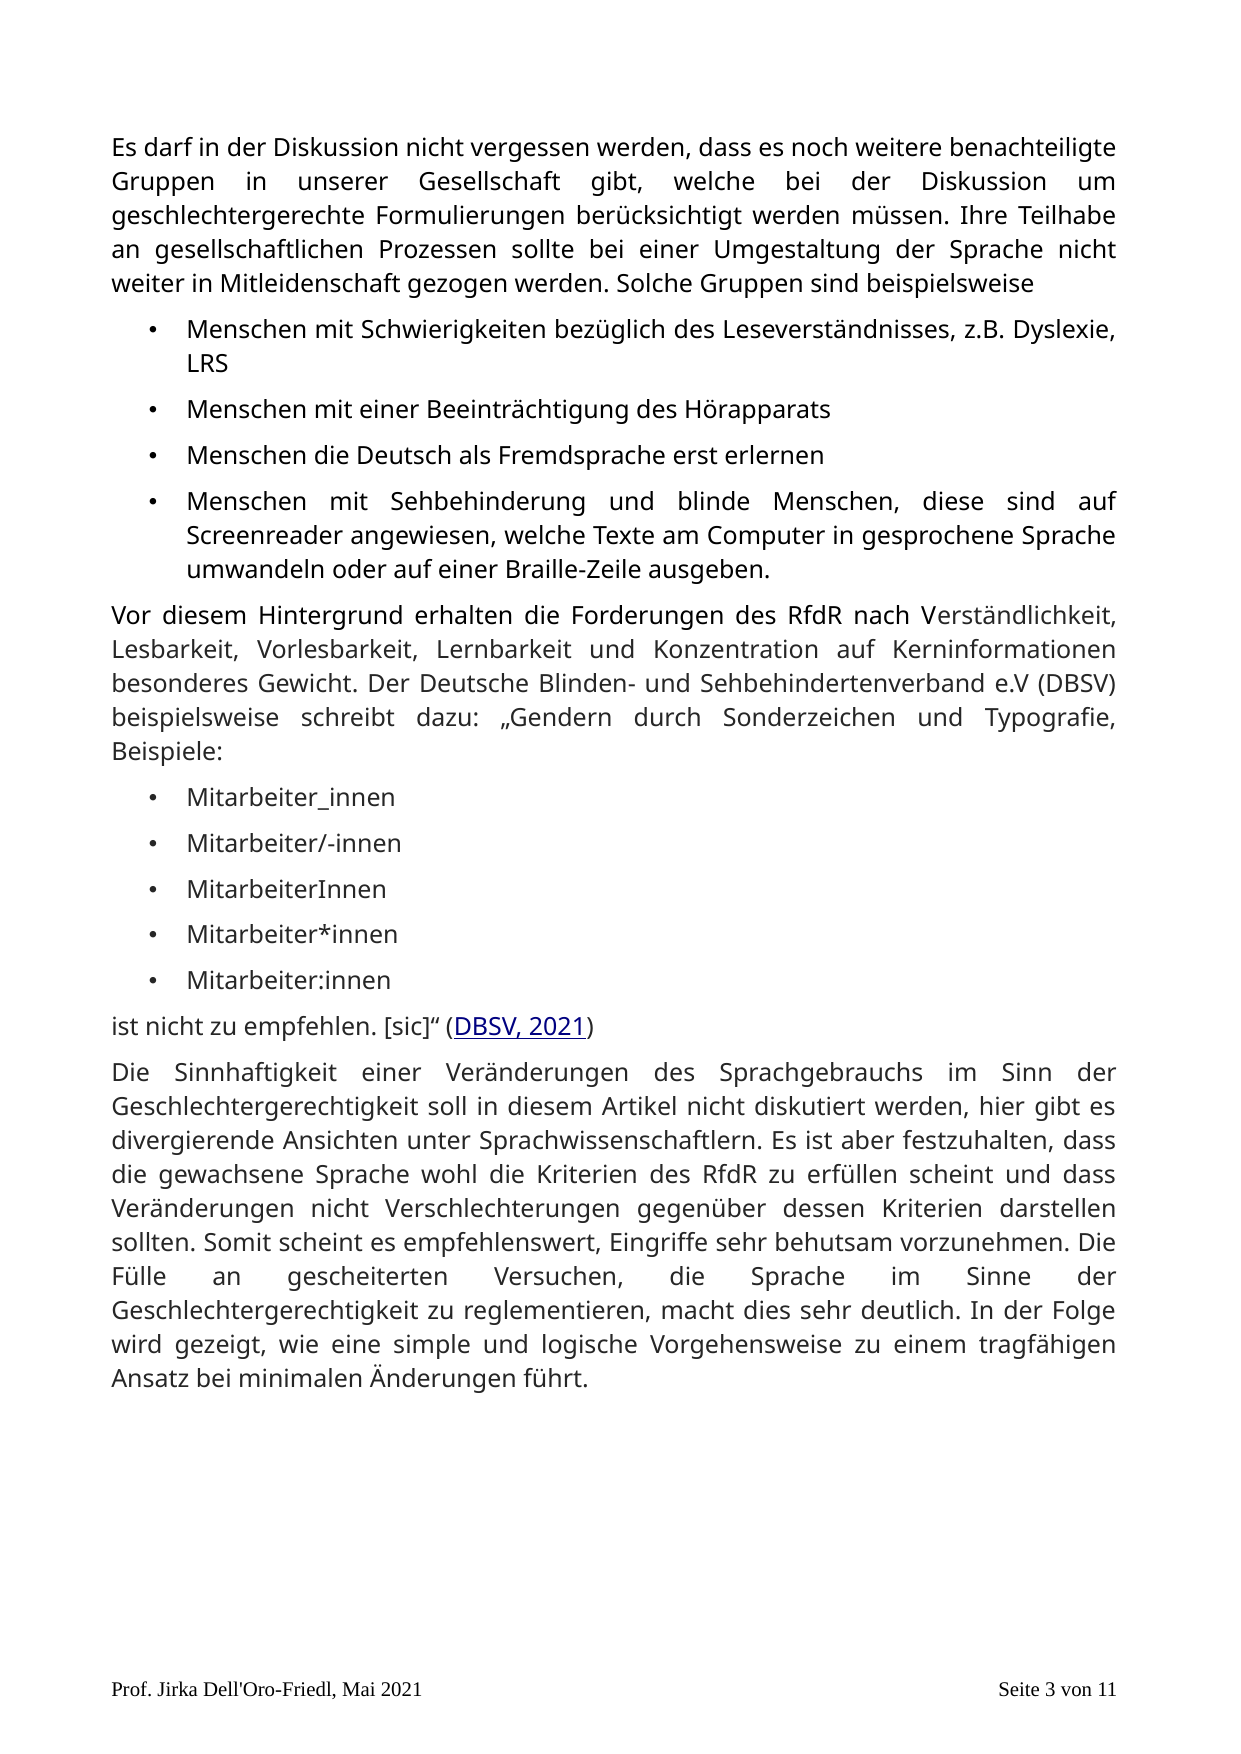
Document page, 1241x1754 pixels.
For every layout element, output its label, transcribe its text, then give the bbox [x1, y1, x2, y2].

list MitarbeiterInnen [148, 871, 1117, 905]
list Mitarbeiter_innen [148, 779, 1117, 814]
list Mitarbeiter/-innen [148, 825, 1117, 859]
list Mitarbeiter*innen [148, 917, 1117, 951]
list Menschen mit Sehbehinderung und blinde Menschen, diese sind auf Screenreader angewiesen, welche Texte am Computer in gesprochene Sprache umwandeln oder auf einer Braille-Zeile ausgeben. [148, 483, 1117, 586]
text Es darf in der Diskussion nicht vergessen werden, dass es noch weitere benachteiligte Gruppen in unserer Gesellschaft gibt, welche bei der Diskussion um geschlechtergerechte Formulierungen berücksichtigt werden müssen. Ihre Teilhabe an gesellschaftlichen Prozessen sollte bei einer Umgestaltung der Sprache nicht weiter in Mitleidenschaft gezogen werden. Solche Gruppen sind beispielsweise [111, 130, 1117, 300]
list Menschen die Deutsch als Fremdsprache erst erlernen [148, 438, 1117, 472]
list Menschen mit einer Beeinträchtigung des Hörapparats [148, 392, 1117, 426]
list Mitarbeiter:innen [148, 963, 1117, 997]
text ist nicht zu empfehlen. [sic]“ (DBSV, 2021) [111, 1009, 1117, 1043]
list Menschen mit Schwierigkeiten bezüglich des Leseverständnisses, z.B. Dyslexie, LRS [148, 312, 1117, 380]
text Die Sinnhaftigkeit einer Veränderungen des Sprachgebrauchs im Sinn der Geschlechtergerechtigkeit soll in diesem Artikel nicht diskutiert werden, hier gibt es divergierende Ansichten unter Sprachwissenschaftlern. Es ist aber festzuhalten, dass die gewachsene Sprache wohl die Kriterien des RfdR zu erfüllen scheint und dass Veränderungen nicht Verschlechterungen gegenüber dessen Kriterien darstellen sollten. Somit scheint es empfehlenswert, Eingriffe sehr behutsam vorzunehmen. Die Fülle an gescheiterten Versuchen, die Sprache im Sinne der Geschlechtergerechtigkeit zu reglementieren, macht dies sehr deutlich. In der Folge wird gezeigt, wie eine simple und logische Vorgehensweise zu einem tragfähigen Ansatz bei minimalen Änderungen führt. [111, 1054, 1117, 1395]
text Vor diesem Hintergrund erhalten die Forderungen des RfdR nach Verständlichkeit, Lesbarkeit, Vorlesbarkeit, Lernbarkeit und Konzentration auf Kerninformationen besonderes Gewicht. Der Deutsche Blinden- und Sehbehindertenverband e.V (DBSV) beispielsweise schreibt dazu: „Gendern durch Sonderzeichen und Typografie, Beispiele: [111, 597, 1117, 768]
